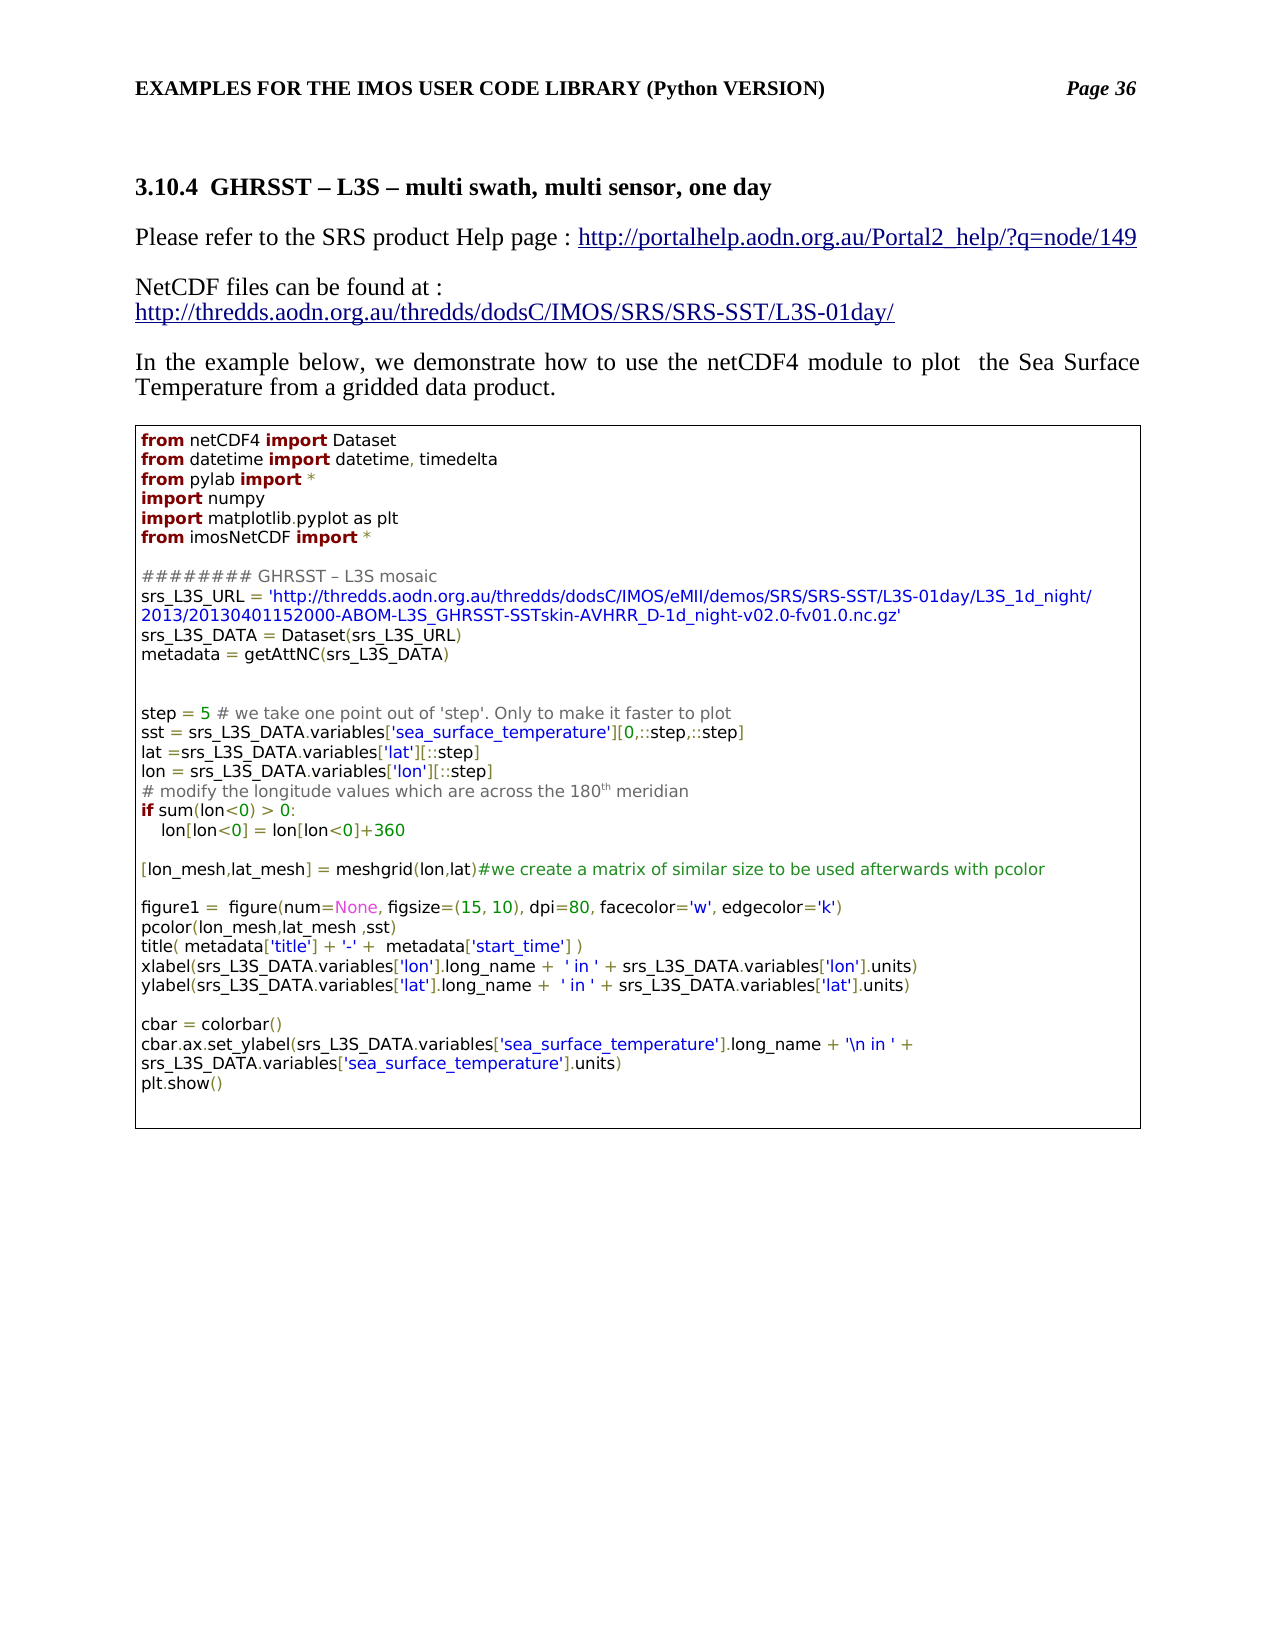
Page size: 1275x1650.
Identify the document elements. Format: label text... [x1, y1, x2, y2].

table_header from netCDF4 import Dataset from datetime import datetime, timedelta from pylab import * import numpy import matplotlib.pyplot as plt from imosNetCDF import * ######## GHRSST – L3S mosaic srs_L3S_URL = 'http://thredds.aodn.org.au/thredds/dodsC/IMOS/eMII/demos/SRS/SRS-SST/L3S-01day/L3S_1d_night/2013/20130401152000-ABOM-L3S_GHRSST-SSTskin-AVHRR_D-1d_night-v02.0-fv01.0.nc.gz' srs_L3S_DATA = Dataset(srs_L3S_URL) metadata = getAttNC(srs_L3S_DATA) step = 5 # we take one point out of 'step'. Only to make it faster to plot sst = srs_L3S_DATA.variables['sea_surface_temperature'][0,::step,::step] lat =srs_L3S_DATA.variables['lat'][::step] lon = srs_L3S_DATA.variables['lon'][::step] # modify the longitude values which are across the 180th meridian if sum(lon<0) > 0: lon[lon<0] = lon[lon<0]+360 [lon_mesh,lat_mesh] = meshgrid(lon,lat)#we create a matrix of similar size to be used afterwards with pcolor figure1 = figure(num=None, figsize=(15, 10), dpi=80, facecolor='w', edgecolor='k') pcolor(lon_mesh,lat_mesh ,sst) title( metadata['title'] + '-' + metadata['start_time'] ) xlabel(srs_L3S_DATA.variables['lon'].long_name + ' in ' + srs_L3S_DATA.variables['lon'].units) ylabel(srs_L3S_DATA.variables['lat'].long_name + ' in ' + srs_L3S_DATA.variables['lat'].units) cbar = colorbar() cbar.ax.set_ylabel(srs_L3S_DATA.variables['sea_surface_temperature'].long_name + '\n in ' + srs_L3S_DATA.variables['sea_surface_temperature'].units) plt.show() [136, 426, 1140, 1128]
text NetCDF files can be found at : [135, 275, 1140, 300]
text http://thredds.aodn.org.au/thredds/dodsC/IMOS/SRS/SRS-SST/L3S-01day/ [135, 300, 1140, 325]
text Please refer to the SRS product Help page : http://portalhelp.aodn.org.au/Portal2_help/?q=node/149 [135, 225, 1140, 250]
text In the example below, we demonstrate how to use the netCDF4 module to plot the Sea Surface Temperature from a gridded data product. [135, 350, 1140, 400]
subtitle GHRSST – L3S – multi swath, multi sensor, one day [135, 175, 1140, 200]
